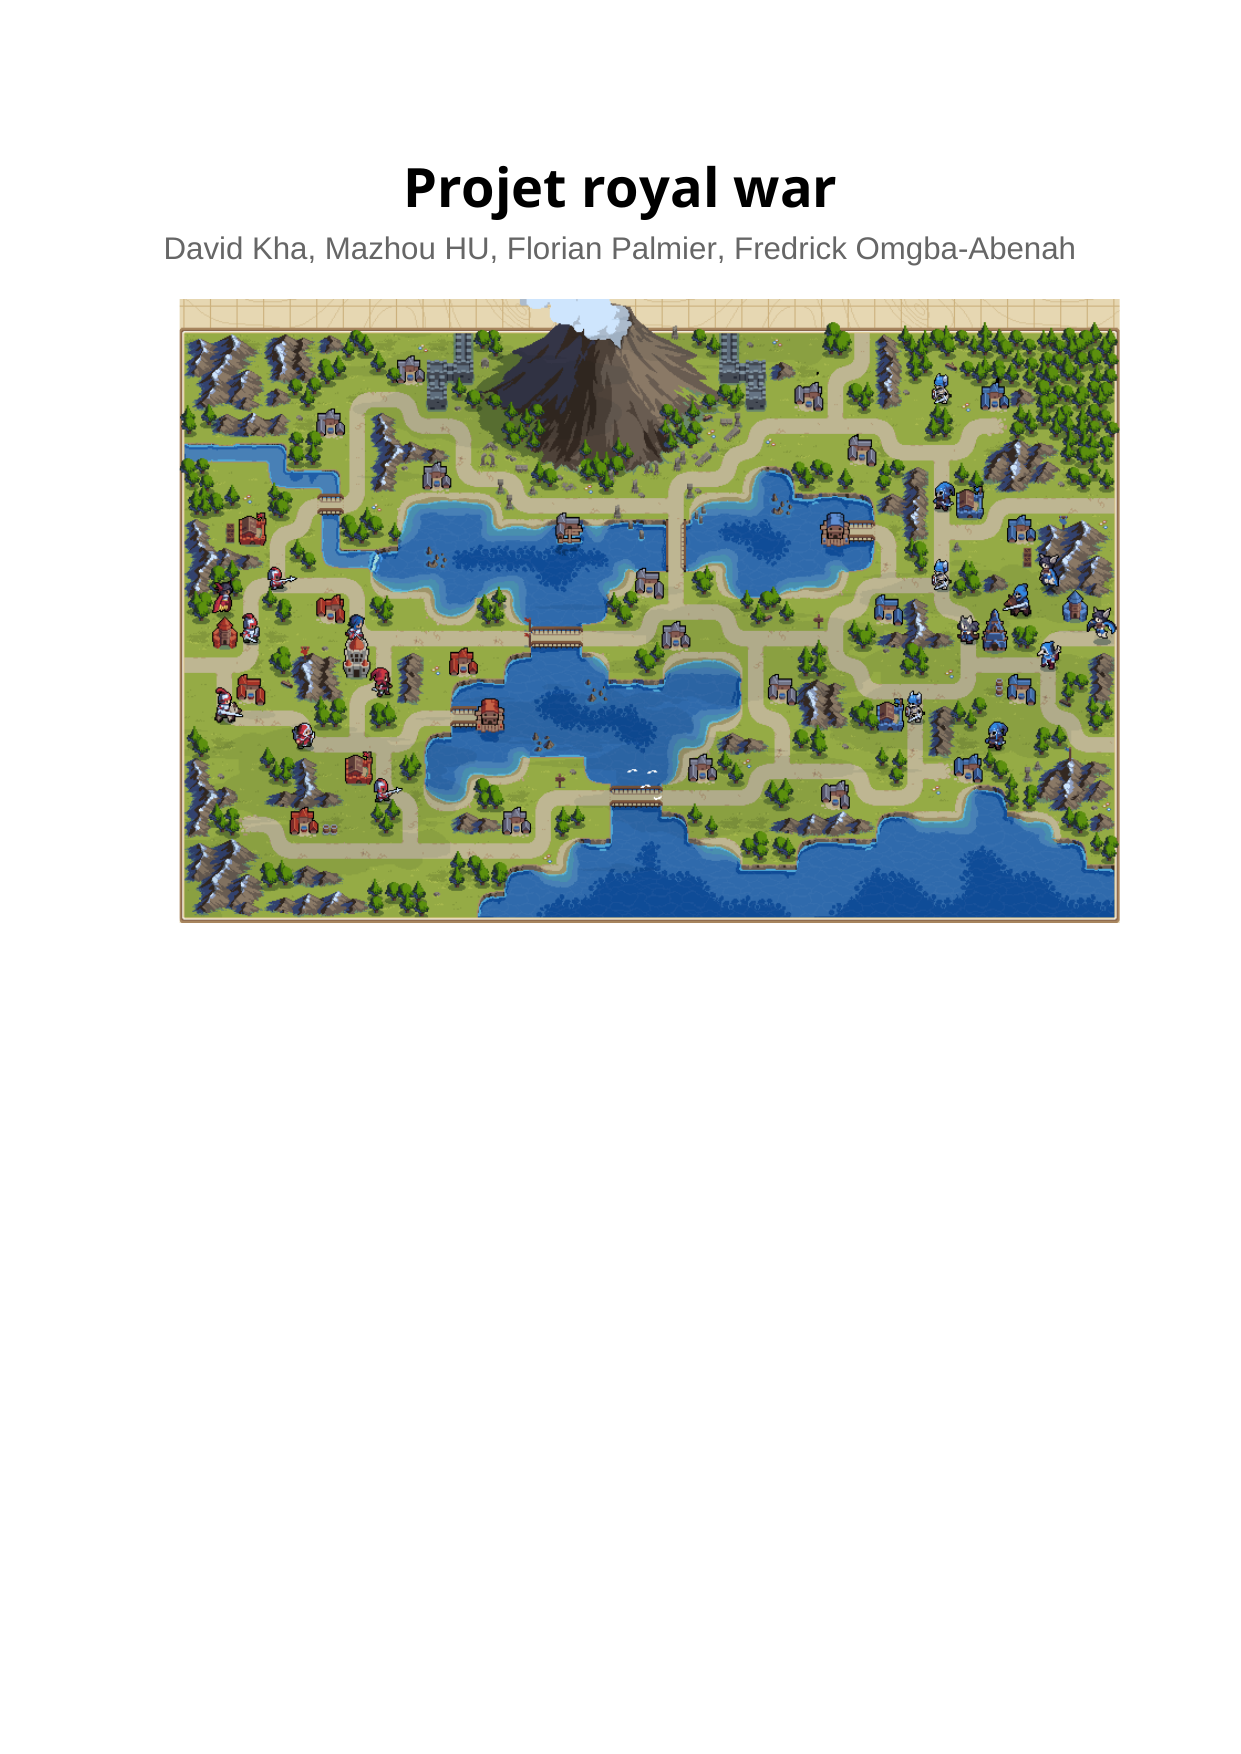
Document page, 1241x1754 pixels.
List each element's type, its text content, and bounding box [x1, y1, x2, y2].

picture [179, 299, 1120, 923]
subtitle David Kha, Mazhou HU, Florian Palmier, Fredrick Omgba-Abenah [150, 230, 1090, 266]
title Projet royal war [150, 150, 1090, 224]
